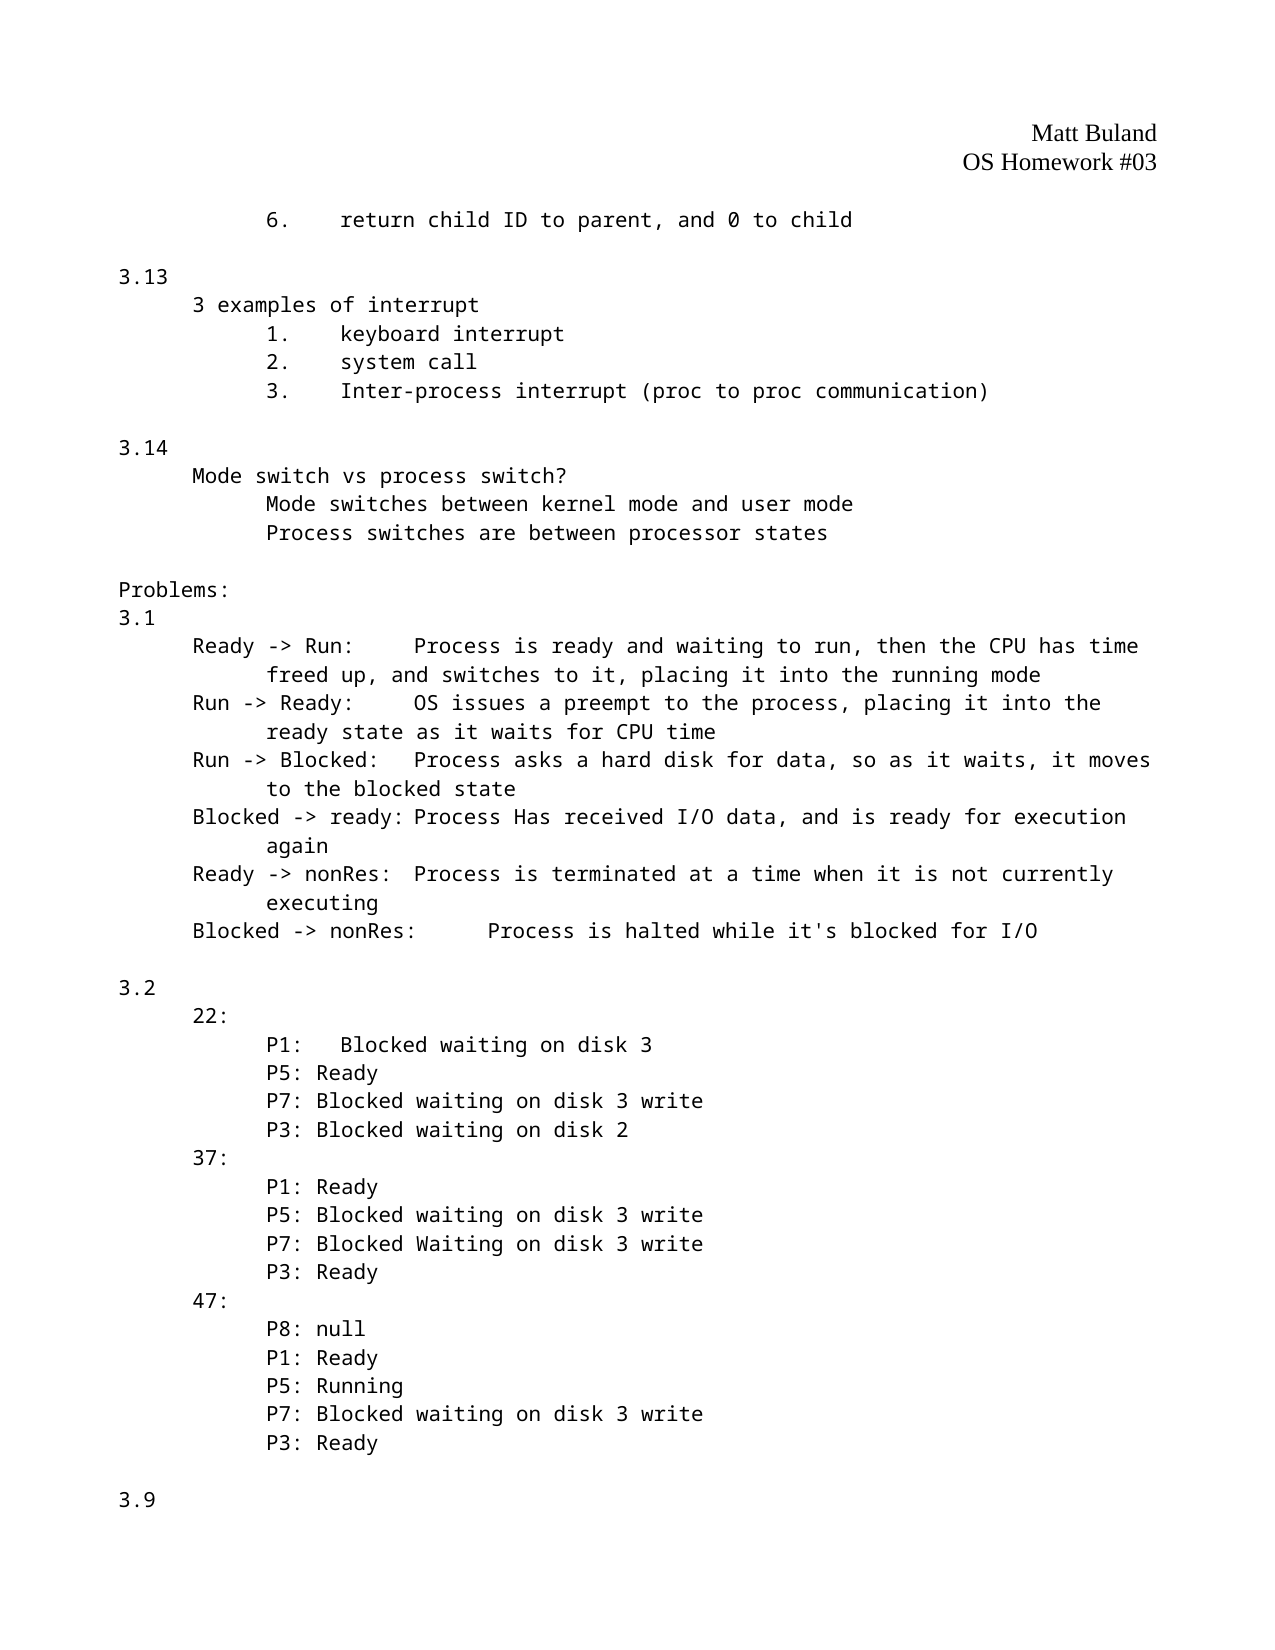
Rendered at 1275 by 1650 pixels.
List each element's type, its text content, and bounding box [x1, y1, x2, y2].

text P3: Blocked waiting on disk 2 [118, 1115, 1157, 1143]
text Ready -> Run: Process is ready and waiting to run, then the CPU has time freed up, and switches to it, placing it into the running mode [118, 632, 1157, 688]
text 3.1 [118, 603, 1157, 632]
text 2. system call [118, 347, 1157, 376]
text 3. Inter-process interrupt (proc to proc communication) [118, 376, 1157, 404]
text P1: Ready [118, 1172, 1157, 1200]
text Problems: [118, 575, 1157, 603]
text 3.13 [118, 262, 1157, 290]
text 3 examples of interrupt [118, 290, 1157, 319]
text P3: Ready [118, 1257, 1157, 1286]
text 1. keyboard interrupt [118, 319, 1157, 347]
text 3.9 [118, 1485, 1157, 1513]
text P1: Ready [118, 1343, 1157, 1371]
text 47: [118, 1286, 1157, 1314]
text Ready -> nonRes: Process is terminated at a time when it is not currently executing [118, 859, 1157, 916]
text P5: Ready [118, 1058, 1157, 1087]
text 3.2 [118, 973, 1157, 1001]
text P5: Running [118, 1371, 1157, 1399]
text Blocked -> nonRes: Process is halted while it's blocked for I/O [118, 916, 1157, 944]
text 6. return child ID to parent, and 0 to child [118, 205, 1157, 233]
text Mode switch vs process switch? [118, 461, 1157, 489]
text P1: Blocked waiting on disk 3 [118, 1030, 1157, 1058]
text Run -> Ready: OS issues a preempt to the process, placing it into the ready state as it waits for CPU time [118, 688, 1157, 745]
text P3: Ready [118, 1428, 1157, 1456]
text 3.14 [118, 433, 1157, 461]
text P7: Blocked waiting on disk 3 write [118, 1399, 1157, 1428]
text P7: Blocked Waiting on disk 3 write [118, 1229, 1157, 1257]
text P7: Blocked waiting on disk 3 write [118, 1087, 1157, 1115]
text 37: [118, 1143, 1157, 1172]
text P5: Blocked waiting on disk 3 write [118, 1200, 1157, 1229]
text P8: null [118, 1314, 1157, 1343]
text Run -> Blocked: Process asks a hard disk for data, so as it waits, it moves to the blocked state [118, 745, 1157, 802]
text 22: [118, 1001, 1157, 1030]
text Process switches are between processor states [118, 518, 1157, 546]
text Blocked -> ready: Process Has received I/O data, and is ready for execution again [118, 802, 1157, 859]
text Mode switches between kernel mode and user mode [118, 489, 1157, 518]
